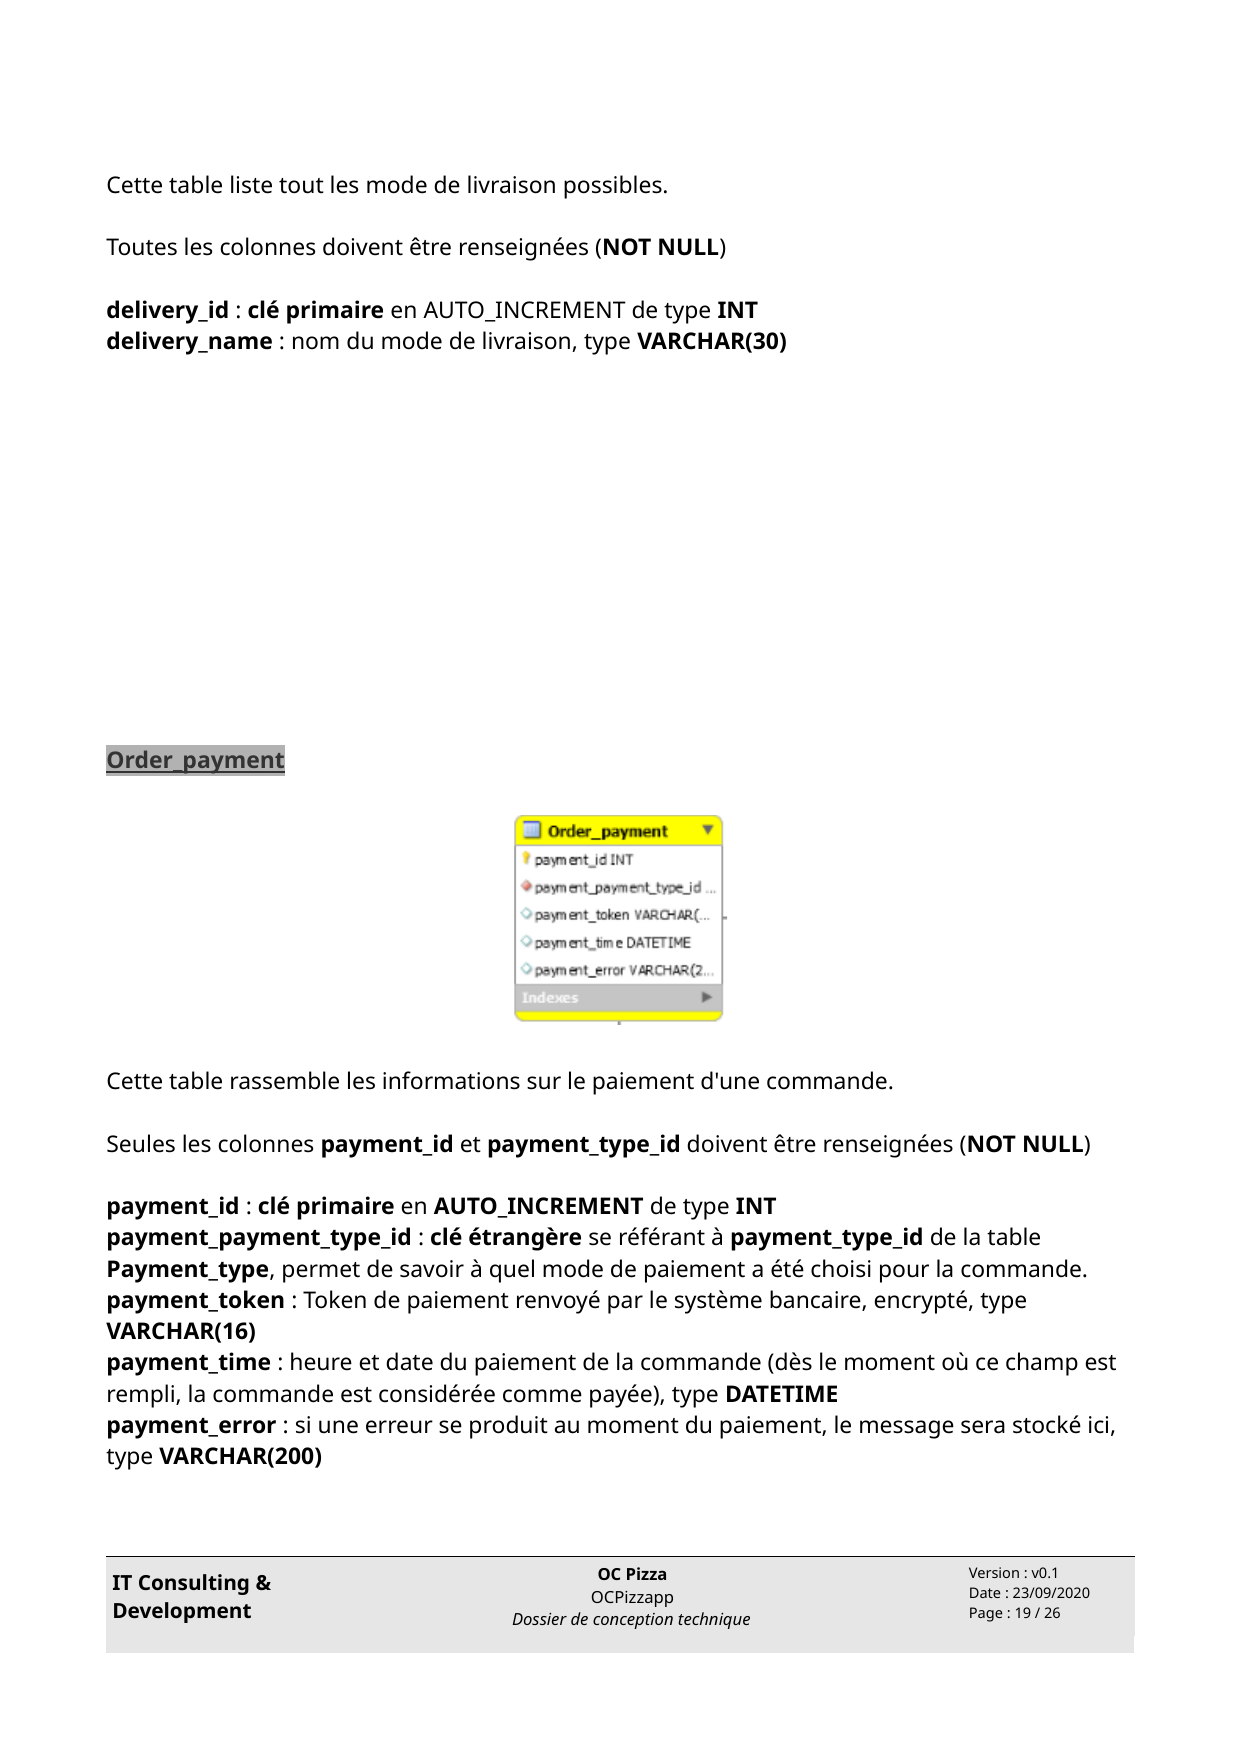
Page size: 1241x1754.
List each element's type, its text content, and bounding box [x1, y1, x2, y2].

text Cette table rassemble les informations sur le paiement d'une commande. [106, 1065, 1134, 1096]
text Toutes les colonnes doivent être renseignées (NOT NULL) [106, 231, 1134, 262]
text payment_time : heure et date du paiement de la commande (dès le moment où ce champ est rempli, la commande est considérée comme payée), type DATETIME [106, 1346, 1134, 1409]
text Seules les colonnes payment_id et payment_type_id doivent être renseignées (NOT NULL) [106, 1128, 1134, 1159]
picture [513, 815, 728, 1025]
text Cette table liste tout les mode de livraison possibles. [106, 168, 1134, 200]
text payment_token : Token de paiement renvoyé par le système bancaire, encrypté, type VARCHAR(16) [106, 1284, 1134, 1346]
text payment_payment_type_id : clé étrangère se référant à payment_type_id de la table Payment_type, permet de savoir à quel mode de paiement a été choisi pour la commande. [106, 1221, 1134, 1284]
text payment_error : si une erreur se produit au moment du paiement, le message sera stocké ici, type VARCHAR(200) [106, 1409, 1134, 1471]
text Order_payment [106, 744, 1134, 776]
text delivery_id : clé primaire en AUTO_INCREMENT de type INT [106, 293, 1134, 325]
text delivery_name : nom du mode de livraison, type VARCHAR(30) [106, 325, 1134, 356]
text payment_id : clé primaire en AUTO_INCREMENT de type INT [106, 1190, 1134, 1221]
